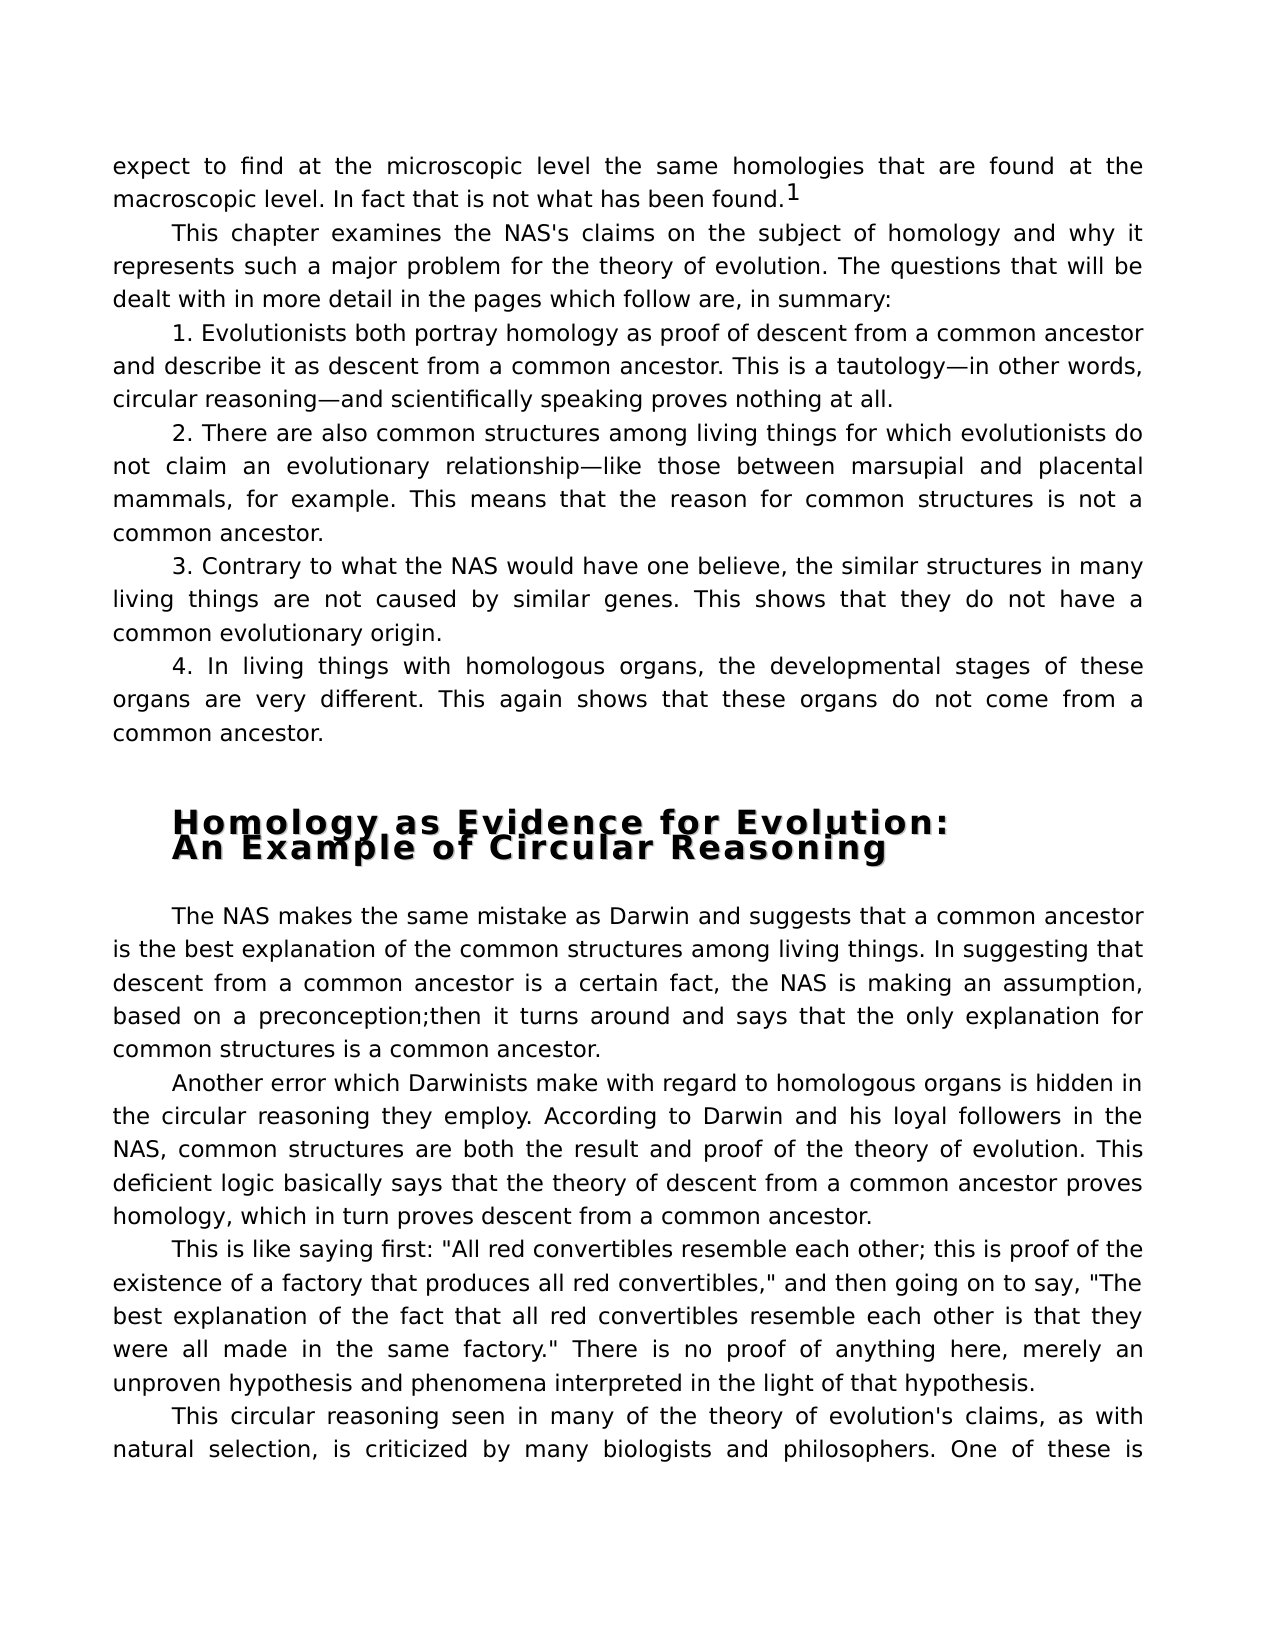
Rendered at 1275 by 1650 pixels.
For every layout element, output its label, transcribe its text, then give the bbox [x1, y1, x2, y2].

text expect to find at the microscopic level the same homologies that are found at the macroscopic level. In fact that is not what has been found.1 [112, 148, 1145, 214]
text This circular reasoning seen in many of the theory of evolution's claims, as with natural selection, is criticized by many biologists and philosophers. One of these is [112, 1398, 1145, 1464]
text 1. Evolutionists both portray homology as proof of descent from a common ancestor and describe it as descent from a common ancestor. This is a tautology—in other words, circular reasoning—and scientifically speaking proves nothing at all. [112, 314, 1145, 414]
text Homology as Evidence for Evolution: [182, 814, 462, 839]
text An Example of Circular Reasoning [362, 839, 1145, 864]
text 4. In living things with homologous organs, the developmental stages of these organs are very different. This again shows that these organs do not come from a common ancestor. [112, 648, 1145, 748]
text Homology as Evidence for Evolution: [467, 814, 1145, 839]
text Homology as Evidence for Evolution: [112, 814, 180, 839]
text This is like saying first: "All red convertibles resemble each other; this is proof of the existence of a factory that produces all red convertibles," and then going on to say, "The best explanation of the fact that all red convertibles resemble each other is that they were all made in the same factory." There is no proof of anything here, merely an unproven hypothesis and phenomena interpreted in the light of that hypothesis. [112, 1231, 1145, 1398]
text Another error which Darwinists make with regard to homologous organs is hidden in the circular reasoning they employ. According to Darwin and his loyal followers in the NAS, common structures are both the result and proof of the theory of evolution. This deficient logic basically says that the theory of descent from a common ancestor proves homology, which in turn proves descent from a common ancestor. [112, 1064, 1145, 1231]
text An Example of Circular Reasoning [112, 839, 359, 864]
text This chapter examines the NAS's claims on the subject of homology and why it represents such a major problem for the theory of evolution. The questions that will be dealt with in more detail in the pages which follow are, in summary: [112, 214, 1145, 314]
text 3. Contrary to what the NAS would have one believe, the similar structures in many living things are not caused by similar genes. This shows that they do not have a common evolutionary origin. [112, 548, 1145, 648]
text The NAS makes the same mistake as Darwin and suggests that a common ancestor is the best explanation of the common structures among living things. In suggesting that descent from a common ancestor is a certain fact, the NAS is making an assumption, based on a preconception;then it turns around and says that the only explanation for common structures is a common ancestor. [112, 898, 1145, 1064]
text 2. There are also common structures among living things for which evolutionists do not claim an evolutionary relationship—like those between marsupial and placental mammals, for example. This means that the reason for common structures is not a common ancestor. [112, 414, 1145, 548]
